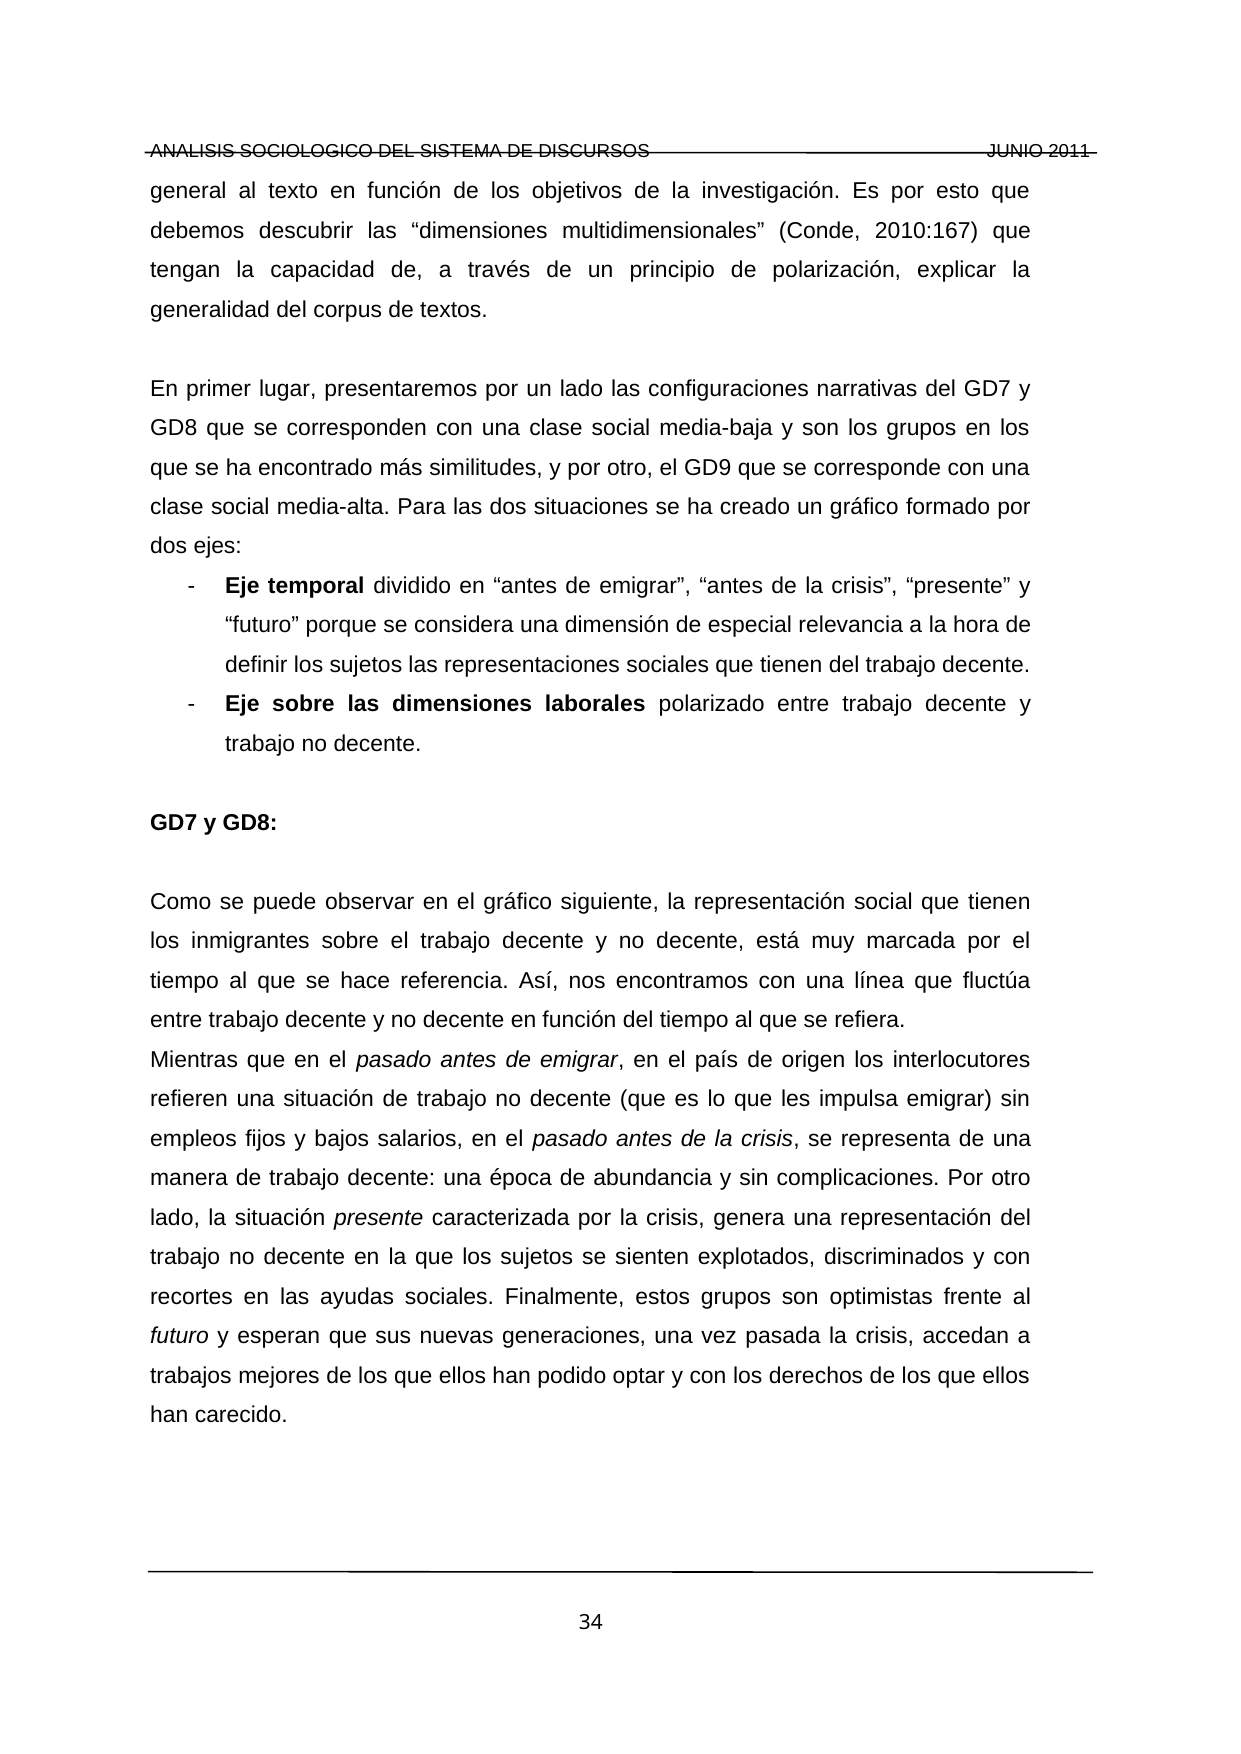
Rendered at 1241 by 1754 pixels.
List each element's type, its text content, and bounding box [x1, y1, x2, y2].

text Como se puede observar en el gráfico siguiente, la representación social que tienen los inmigrantes sobre el trabajo decente y no decente, está muy marcada por el tiempo al que se hace referencia. Así, nos encontramos con una línea que fluctúa entre trabajo decente y no decente en función del tiempo al que se refiera. [150, 888, 1031, 1033]
text general al texto en función de los objetivos de la investigación. Es por esto que debemos descubrir las “dimensiones multidimensionales” (Conde, 2010:167) que tengan la capacidad de, a través de un principio de polarización, explicar la generalidad del corpus de textos. [150, 177, 1031, 322]
text Mientras que en el pasado antes de emigrar, en el país de origen los interlocutores refieren una situación de trabajo no decente (que es lo que les impulsa emigrar) sin empleos fijos y bajos salarios, en el pasado antes de la crisis, se representa de una manera de trabajo decente: una época de abundancia y sin complicaciones. Por otro lado, la situación presente caracterizada por la crisis, genera una representación del trabajo no decente en la que los sujetos se sienten explotados, discriminados y con recortes en las ayudas sociales. Finalmente, estos grupos son optimistas frente al futuro y esperan que sus nuevas generaciones, una vez pasada la crisis, accedan a trabajos mejores de los que ellos han podido optar y con los derechos de los que ellos han carecido. [150, 1046, 1031, 1427]
list Eje temporal dividido en “antes de emigrar”, “antes de la crisis”, “presente” y “futuro” porque se considera una dimensión de especial relevancia a la hora de definir los sujetos las representaciones sociales que tienen del trabajo decente. [187, 572, 1031, 677]
text En primer lugar, presentaremos por un lado las configuraciones narrativas del GD7 y GD8 que se corresponden con una clase social media-baja y son los grupos en los que se ha encontrado más similitudes, y por otro, el GD9 que se corresponde con una clase social media-alta. Para las dos situaciones se ha creado un gráfico formado por dos ejes: [150, 374, 1031, 559]
text GD7 y GD8: [150, 809, 1031, 835]
list Eje sobre las dimensiones laborales polarizado entre trabajo decente y trabajo no decente. [187, 690, 1031, 756]
